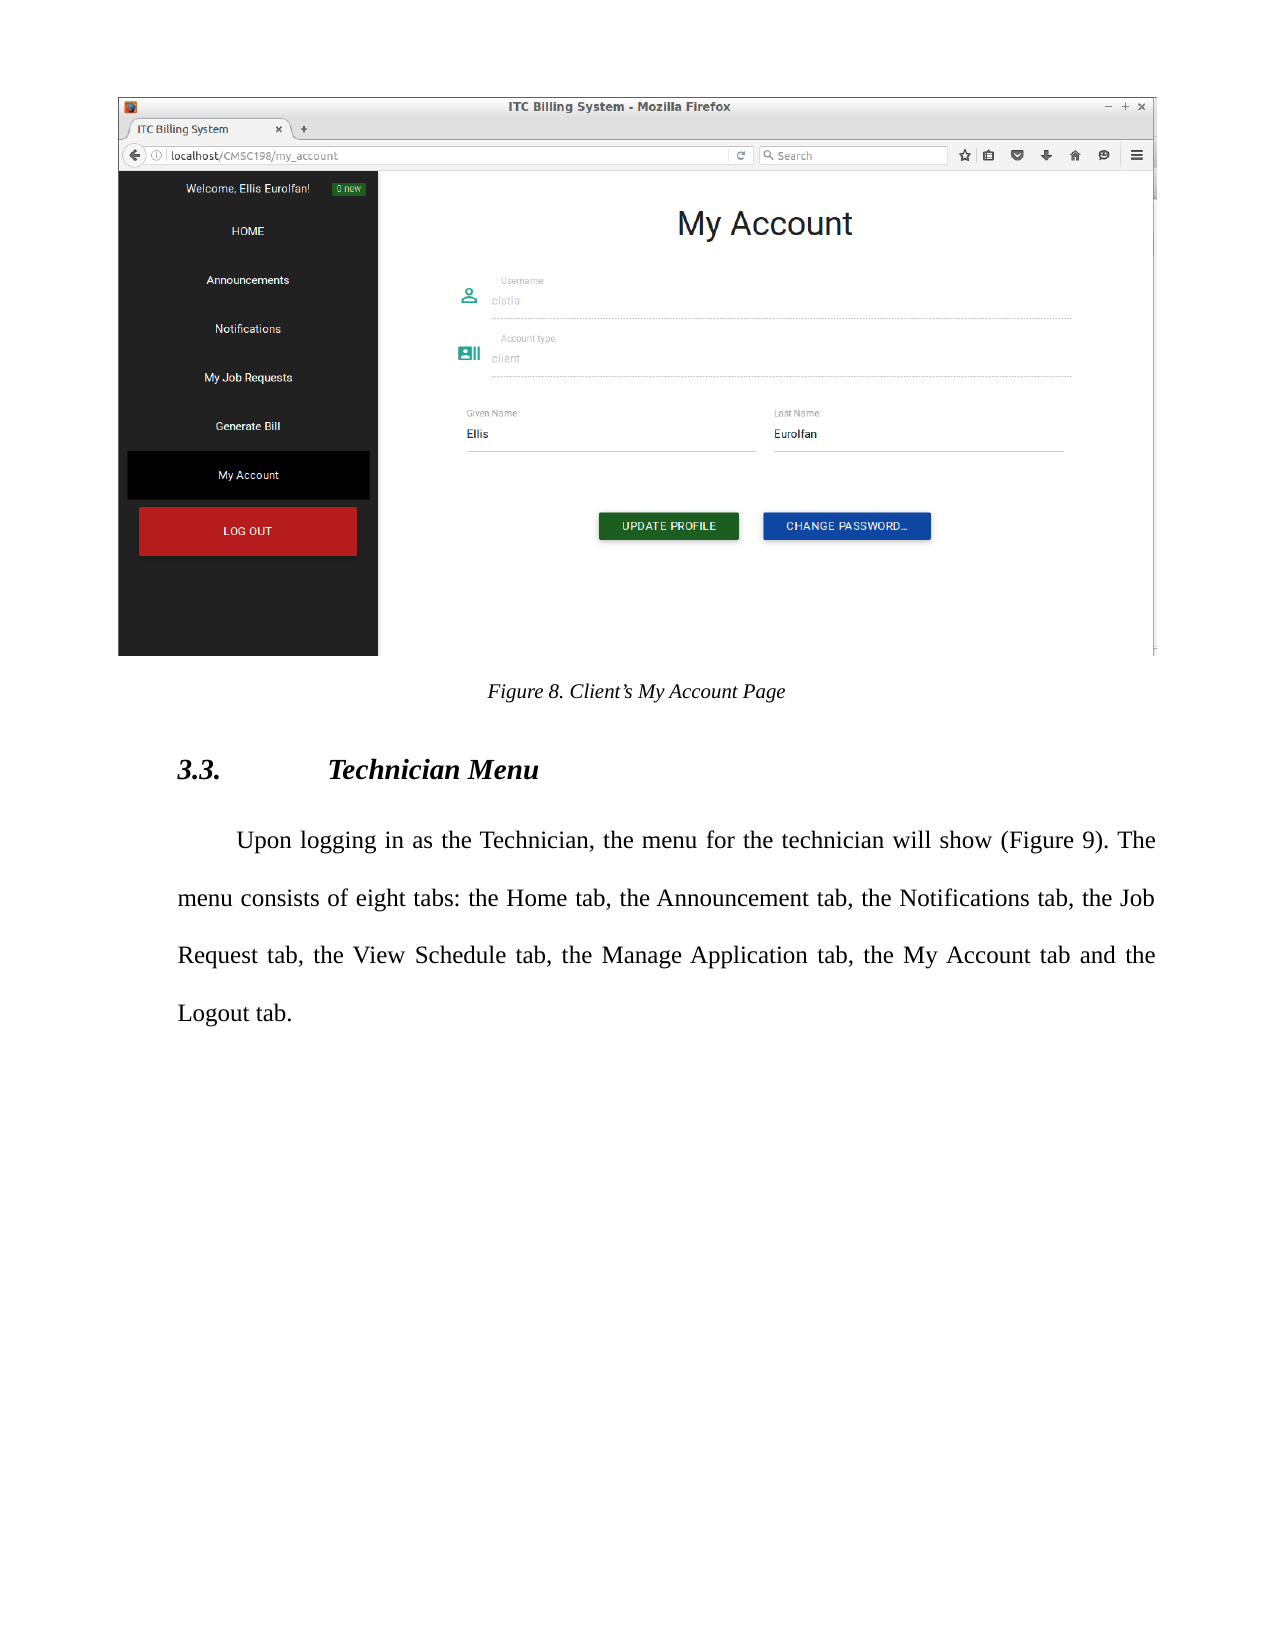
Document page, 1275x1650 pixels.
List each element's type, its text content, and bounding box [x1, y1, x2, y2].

picture [118, 97, 1157, 656]
text Figure 8. Client’s My Account Page [118, 656, 1157, 703]
text Upon logging in as the Technician, the menu for the technician will show (Figure 9). The menu consists of eight tabs: the Home tab, the Announcement tab, the Notifications tab, the Job Request tab, the View Schedule tab, the Manage Application tab, the My Account tab and the Logout tab. [177, 826, 1157, 1027]
subtitle 3.3. Technician Menu [177, 752, 1157, 786]
